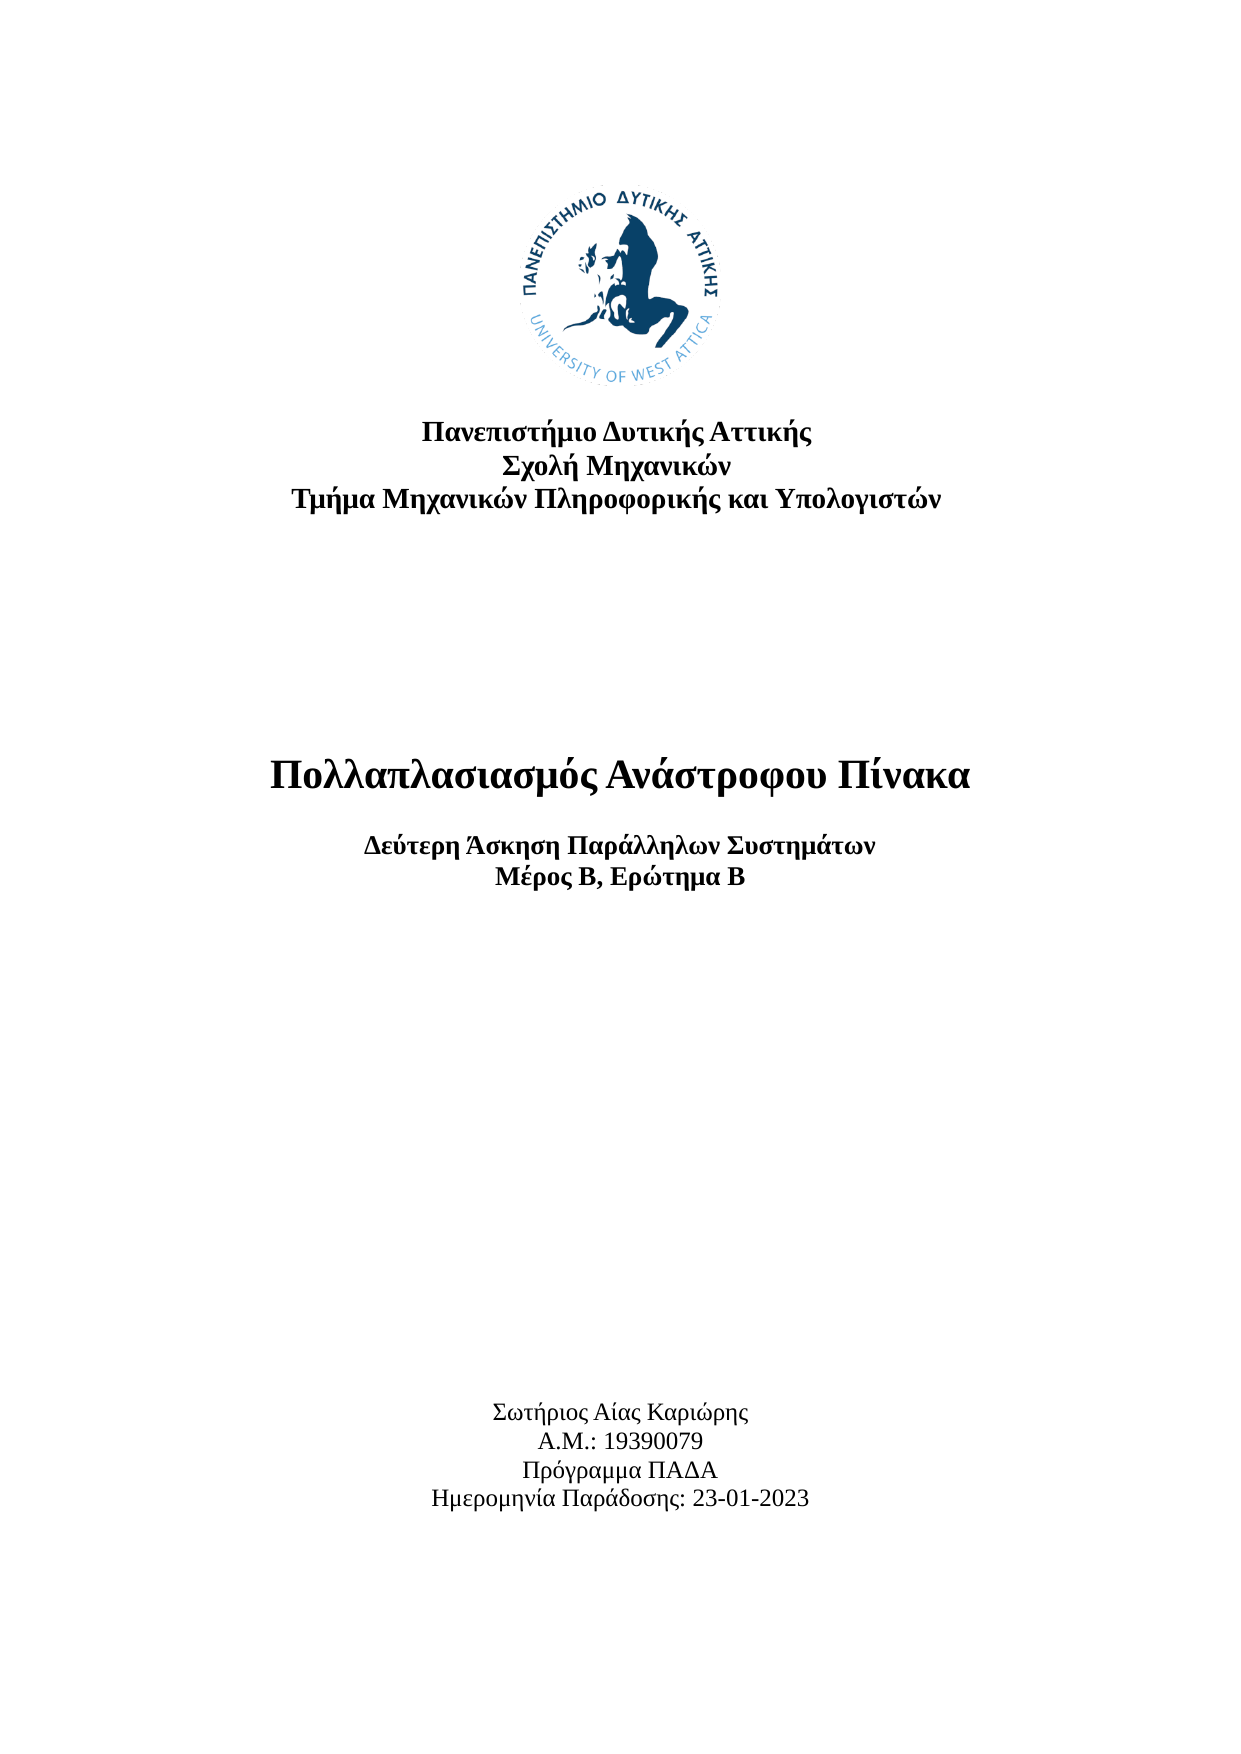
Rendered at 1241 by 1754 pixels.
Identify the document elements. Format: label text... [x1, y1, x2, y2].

text Ημερομηνία Παράδοσης: 23-01-2023 [118, 1483, 1122, 1512]
text Τμήμα Μηχανικών Πληροφορικής και Υπολογιστών [118, 482, 1122, 515]
text Σχολή Μηχανικών [118, 448, 1122, 482]
text Δεύτερη Άσκηση Παράλληλων Συστημάτων [118, 829, 1122, 860]
text Σωτήριος Αίας Καριώρης [118, 1397, 1122, 1426]
text Α.Μ.: 19390079 [118, 1426, 1122, 1455]
text Μέρος Β, Ερώτημα Β [118, 860, 1122, 891]
text Πανεπιστήμιο Δυτικής Αττικής [118, 414, 1122, 448]
picture [519, 185, 721, 386]
text Πρόγραμμα ΠΑΔΑ [118, 1455, 1122, 1483]
text Πολλαπλασιασμός Ανάστροφου Πίνακα [118, 750, 1122, 798]
